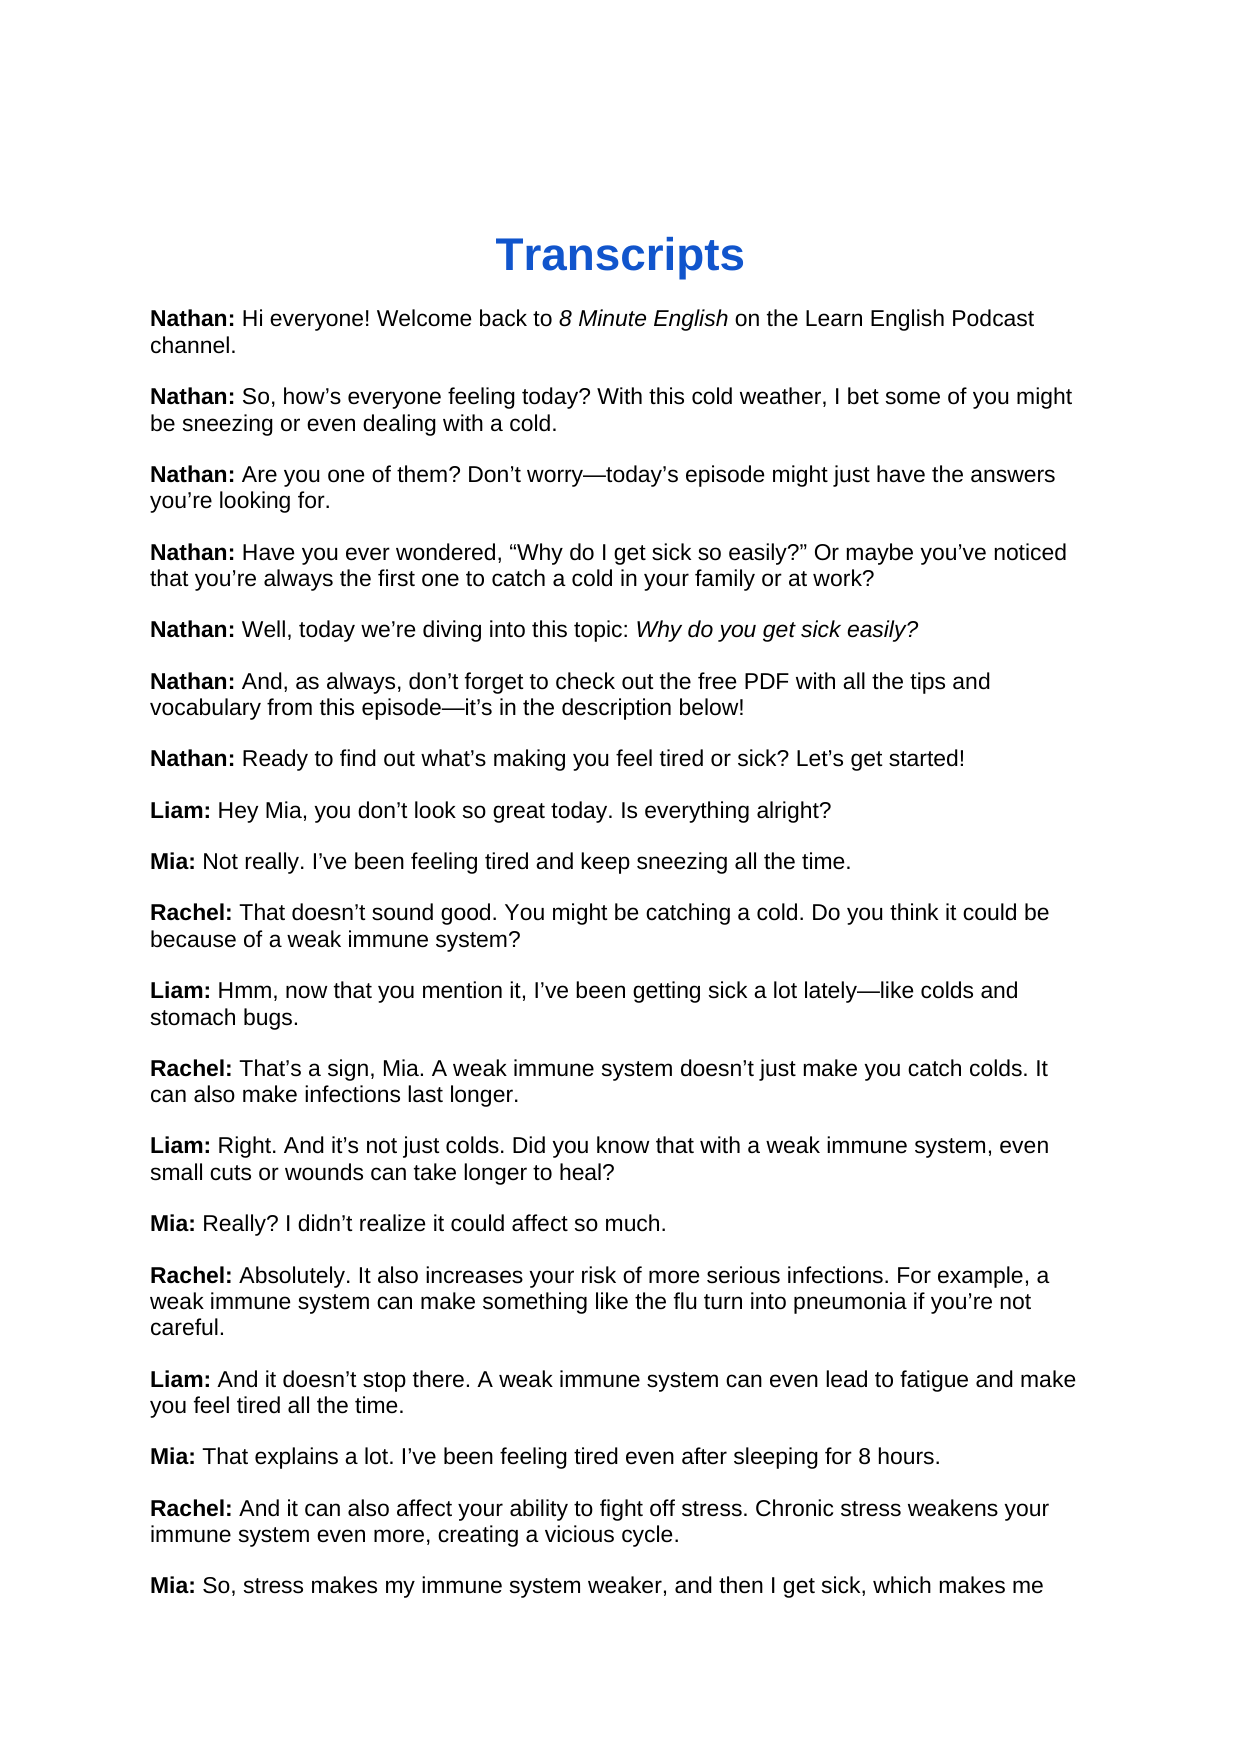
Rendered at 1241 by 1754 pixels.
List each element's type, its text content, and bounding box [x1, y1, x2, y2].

text Nathan: Hi everyone! Welcome back to 8 Minute English on the Learn English Podcast channel. [150, 305, 1090, 358]
text Liam: And it doesn’t stop there. A weak immune system can even lead to fatigue and make you feel tired all the time. [150, 1366, 1090, 1418]
text Rachel: That’s a sign, Mia. A weak immune system doesn’t just make you catch colds. It can also make infections last longer. [150, 1055, 1090, 1107]
text Nathan: Ready to find out what’s making you feel tired or sick? Let’s get started! [150, 745, 1090, 772]
text Mia: So, stress makes my immune system weaker, and then I get sick, which makes me [150, 1572, 1090, 1599]
text Liam: Hmm, now that you mention it, I’ve been getting sick a lot lately—like colds and stomach bugs. [150, 977, 1090, 1030]
text Liam: Right. And it’s not just colds. Did you know that with a weak immune system, even small cuts or wounds can take longer to heal? [150, 1132, 1090, 1185]
title Transcripts [150, 228, 1090, 280]
text Nathan: Well, today we’re diving into this topic: Why do you get sick easily? [150, 616, 1090, 643]
text Rachel: That doesn’t sound good. You might be catching a cold. Do you think it could be because of a weak immune system? [150, 899, 1090, 952]
text Nathan: Have you ever wondered, “Why do I get sick so easily?” Or maybe you’ve noticed that you’re always the first one to catch a cold in your family or at work? [150, 538, 1090, 591]
text Rachel: Absolutely. It also increases your risk of more serious infections. For example, a weak immune system can make something like the flu turn into pneumonia if you’re not careful. [150, 1262, 1090, 1341]
text Rachel: And it can also affect your ability to fight off stress. Chronic stress weakens your immune system even more, creating a vicious cycle. [150, 1495, 1090, 1547]
text Nathan: And, as always, don’t forget to check out the free PDF with all the tips and vocabulary from this episode—it’s in the description below! [150, 668, 1090, 720]
text Nathan: Are you one of them? Don’t worry—today’s episode might just have the answers you’re looking for. [150, 461, 1090, 513]
text Mia: Not really. I’ve been feeling tired and keep sneezing all the time. [150, 848, 1090, 874]
text Mia: Really? I didn’t realize it could affect so much. [150, 1210, 1090, 1237]
text Mia: That explains a lot. I’ve been feeling tired even after sleeping for 8 hours. [150, 1443, 1090, 1470]
text Liam: Hey Mia, you don’t look so great today. Is everything alright? [150, 797, 1090, 823]
text Nathan: So, how’s everyone feeling today? With this cold weather, I bet some of you might be sneezing or even dealing with a cold. [150, 383, 1090, 436]
